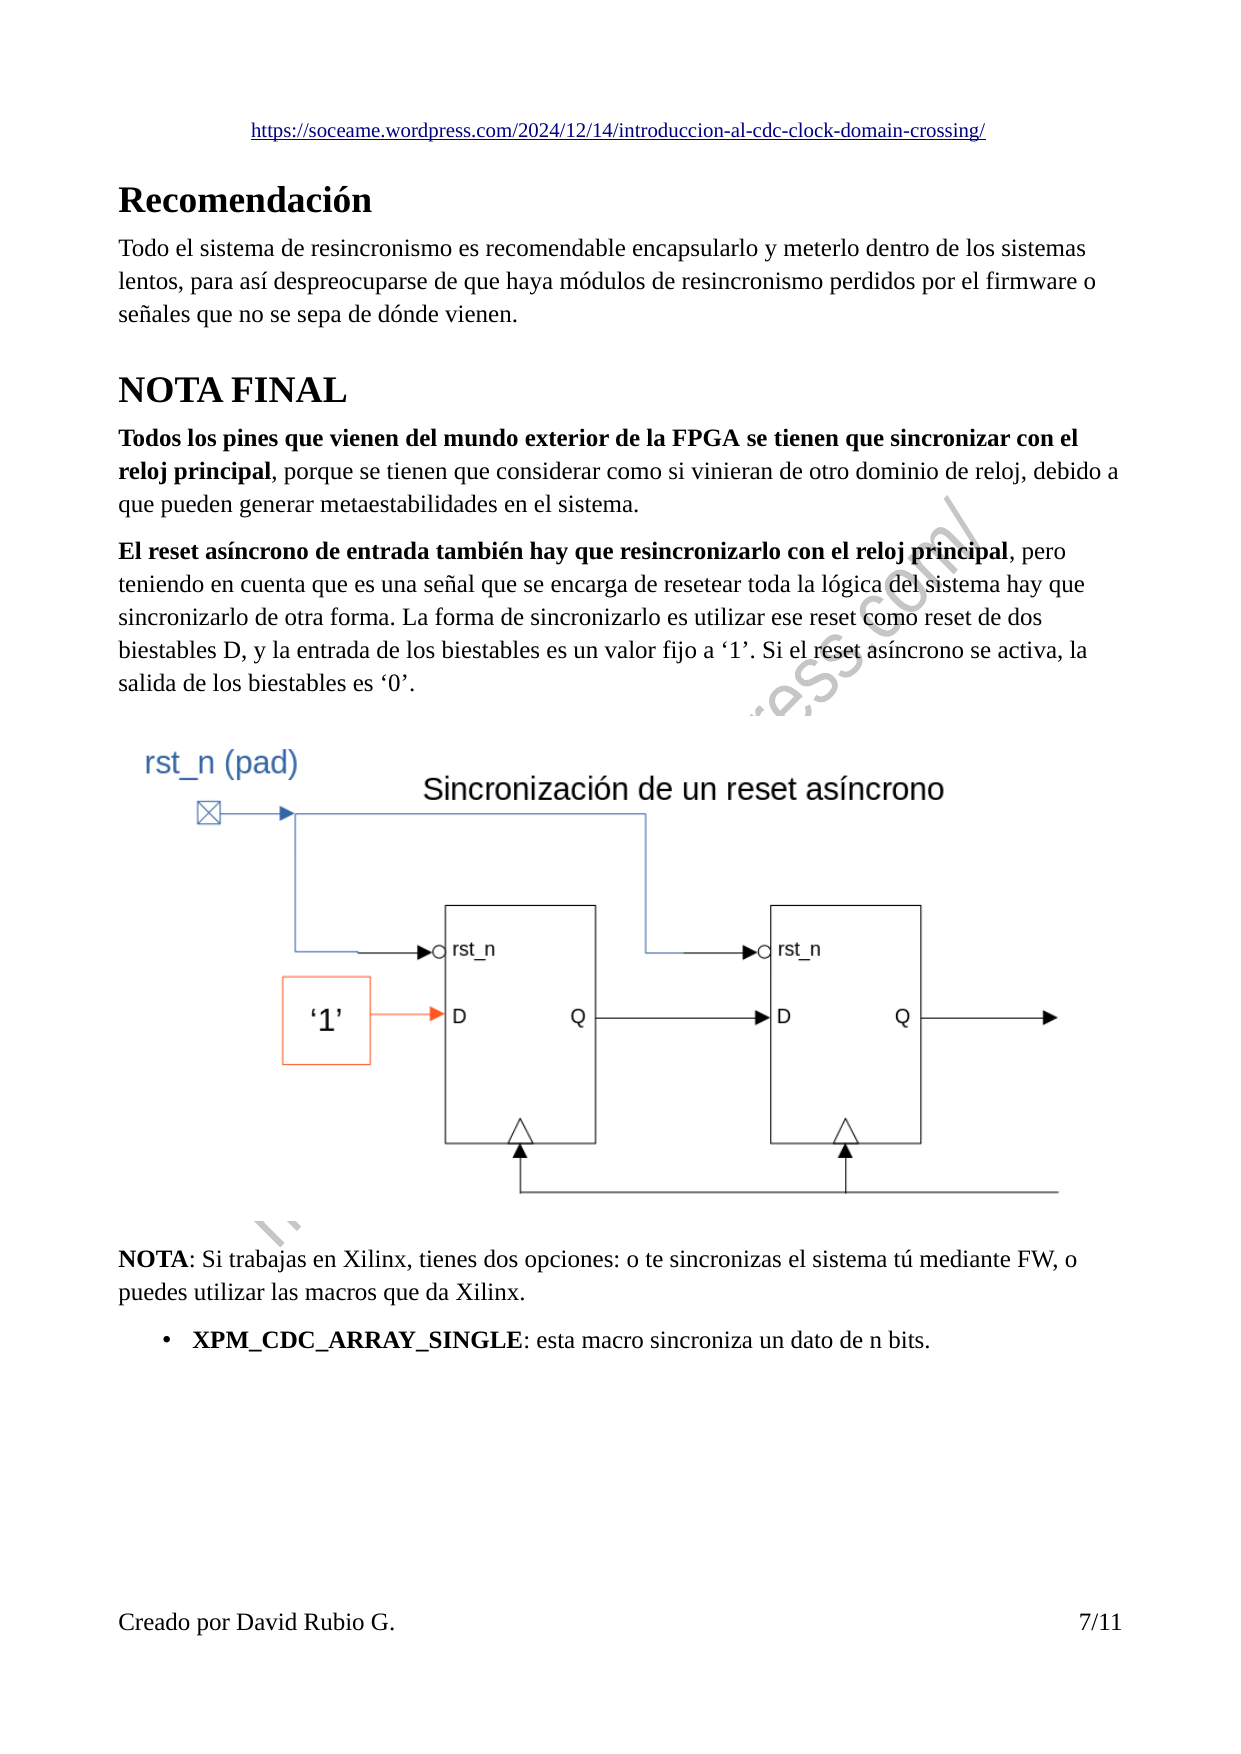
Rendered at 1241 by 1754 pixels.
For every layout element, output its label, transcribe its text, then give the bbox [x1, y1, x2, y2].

subtitle NOTA FINAL [118, 367, 1122, 410]
list XPM_CDC_ARRAY_SINGLE: esta macro sincroniza un dato de n bits. [162, 1325, 1122, 1354]
picture [118, 716, 1077, 1221]
text El reset asíncrono de entrada también hay que resincronizarlo con el reloj principal, pero teniendo en cuenta que es una señal que se encarga de resetear toda la lógica del sistema hay que sincronizarlo de otra forma. La forma de sincronizarlo es utilizar ese reset como reset de dos biestables D, y la entrada de los biestables es un valor fijo a ‘1’. Si el reset asíncrono se activa, la salida de los biestables es ‘0’. [118, 536, 1122, 697]
text Todo el sistema de resincronismo es recomendable encapsularlo y meterlo dentro de los sistemas lentos, para así despreocuparse de que haya módulos de resincronismo perdidos por el firmware o señales que no se sepa de dónde vienen. [118, 233, 1122, 327]
text NOTA: Si trabajas en Xilinx, tienes dos opciones: o te sincronizas el sistema tú mediante FW, o puedes utilizar las macros que da Xilinx. [118, 1244, 1122, 1306]
text Todos los pines que vienen del mundo exterior de la FPGA se tienen que sincronizar con el reloj principal, porque se tienen que considerar como si vinieran de otro dominio de reloj, debido a que pueden generar metaestabilidades en el sistema. [118, 423, 1122, 518]
subtitle Recomendación [118, 177, 1122, 220]
